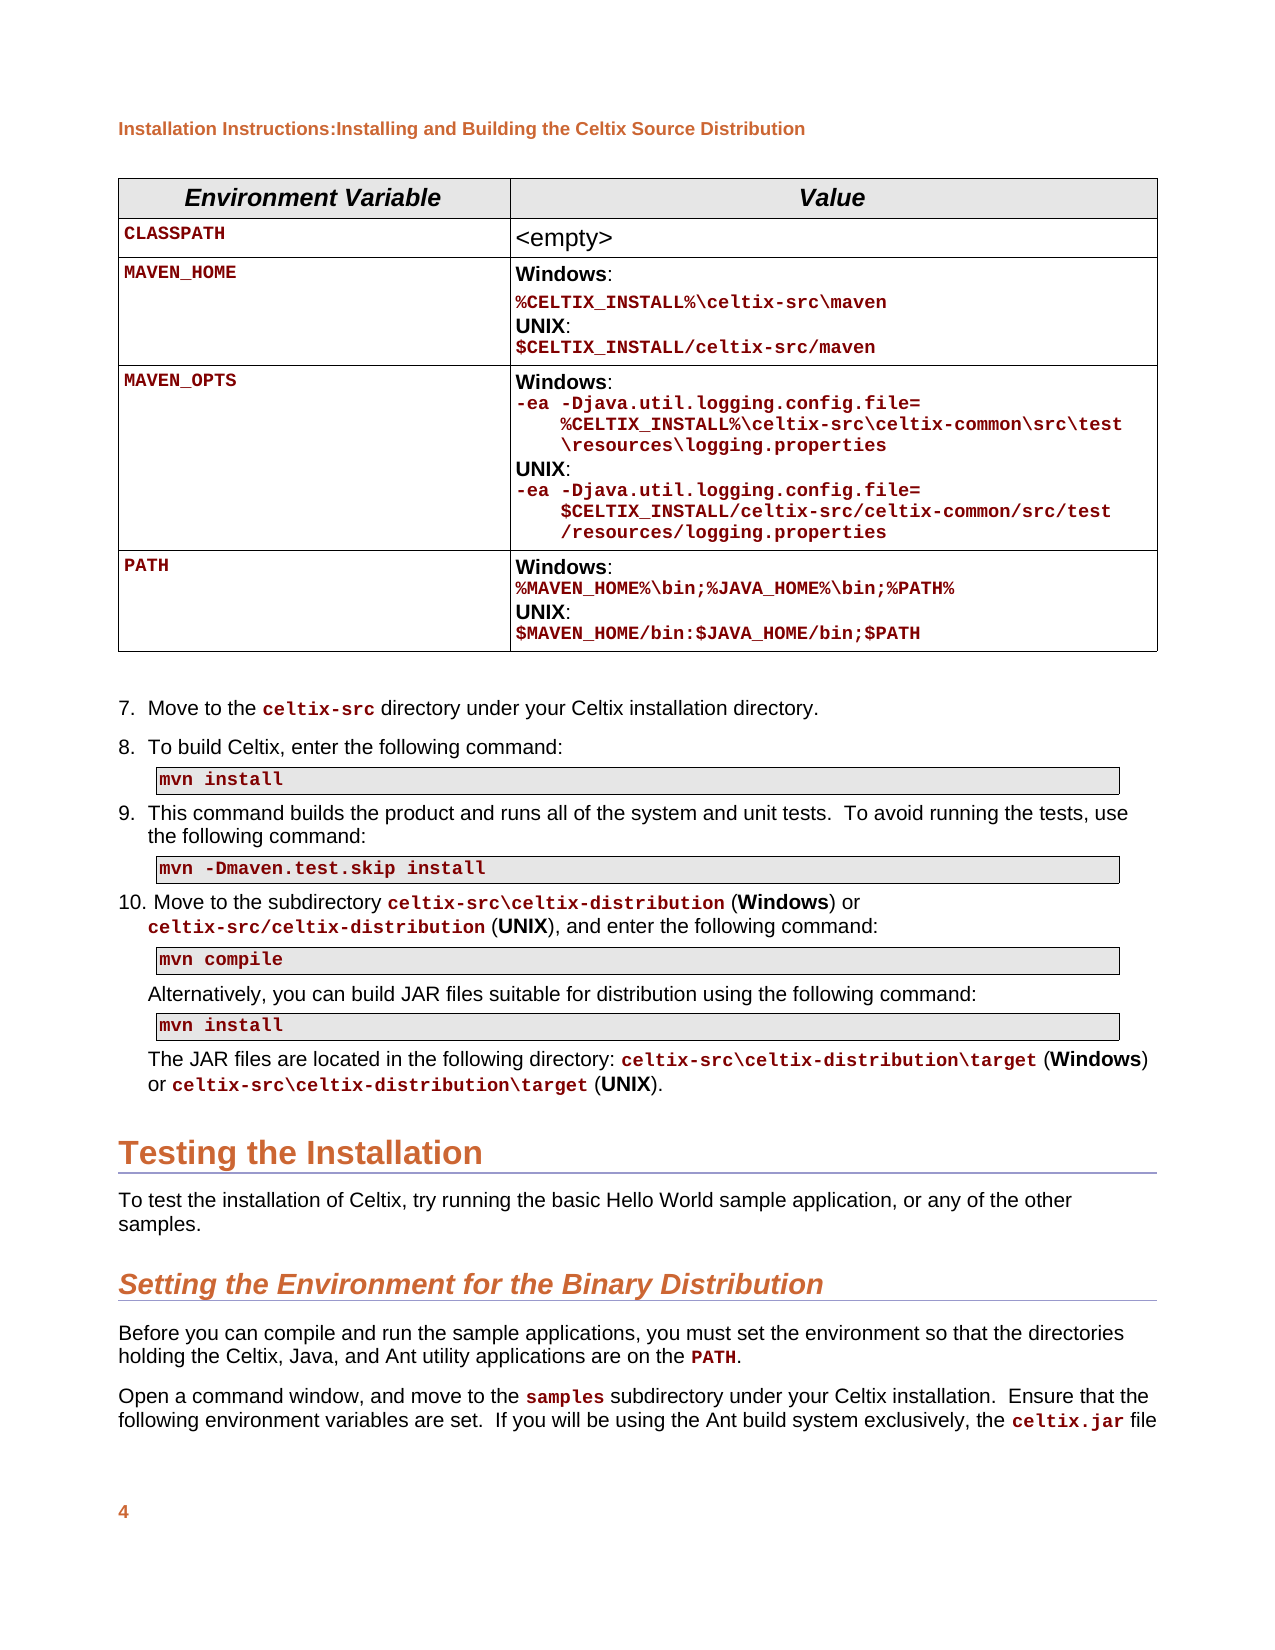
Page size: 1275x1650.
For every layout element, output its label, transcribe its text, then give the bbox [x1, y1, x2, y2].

table_cell Windows: -ea -Djava.util.logging.config.file= %CELTIX_INSTALL%\celtix-src\celtix-common\src\test \resources\logging.properties UNIX: -ea -Djava.util.logging.config.file= $CELTIX_INSTALL/celtix-src/celtix-common/src/test /resources/logging.properties [511, 366, 1157, 550]
table_cell CLASSPATH [119, 219, 510, 257]
list To build Celtix, enter the following command: [118, 736, 1157, 759]
list Move to the subdirectory celtix-src\celtix-distribution (Windows) or celtix-src/celtix-distribution (UNIX), and enter the following command: [118, 891, 1157, 939]
table_header Value [511, 179, 1157, 218]
text mvn install [157, 1014, 1119, 1040]
subtitle Setting the Environment for the Binary Distribution [118, 1268, 1157, 1300]
table_cell Windows: %CELTIX_INSTALL%\celtix-src\maven UNIX: $CELTIX_INSTALL/celtix-src/maven [511, 258, 1157, 364]
text mvn compile [157, 948, 1119, 974]
list Alternatively, you can build JAR files suitable for distribution using the following command: [118, 982, 1157, 1005]
subtitle Testing the Installation [118, 1134, 1157, 1172]
table_cell MAVEN_HOME [119, 258, 510, 364]
table_cell Windows: %MAVEN_HOME%\bin;%JAVA_HOME%\bin;%PATH% UNIX: $MAVEN_HOME/bin:$JAVA_HOME/bin;$PATH [511, 551, 1157, 651]
list Move to the celtix-src directory under your Celtix installation directory. [118, 696, 1157, 721]
text mvn -Dmaven.test.skip install [157, 857, 1119, 883]
text Open a command window, and move to the samples subdirectory under your Celtix installation. Ensure that the following environment variables are set. If you will be using the Ant build system exclusively, the celtix.jar file [118, 1384, 1157, 1433]
table_cell PATH [119, 551, 510, 651]
list This command builds the product and runs all of the system and unit tests. To avoid running the tests, use the following command: [118, 802, 1157, 848]
table_header Environment Variable [119, 179, 510, 218]
table_cell <empty> [511, 219, 1157, 257]
text mvn install [157, 768, 1119, 794]
list The JAR files are located in the following directory: celtix-src\celtix-distribution\target (Windows) or celtix-src\celtix-distribution\target (UNIX). [118, 1048, 1157, 1097]
text To test the installation of Celtix, try running the basic Hello World sample application, or any of the other samples. [118, 1189, 1157, 1235]
table_cell MAVEN_OPTS [119, 366, 510, 550]
text Before you can compile and run the sample applications, you must set the environment so that the directories holding the Celtix, Java, and Ant utility applications are on the PATH. [118, 1321, 1157, 1369]
